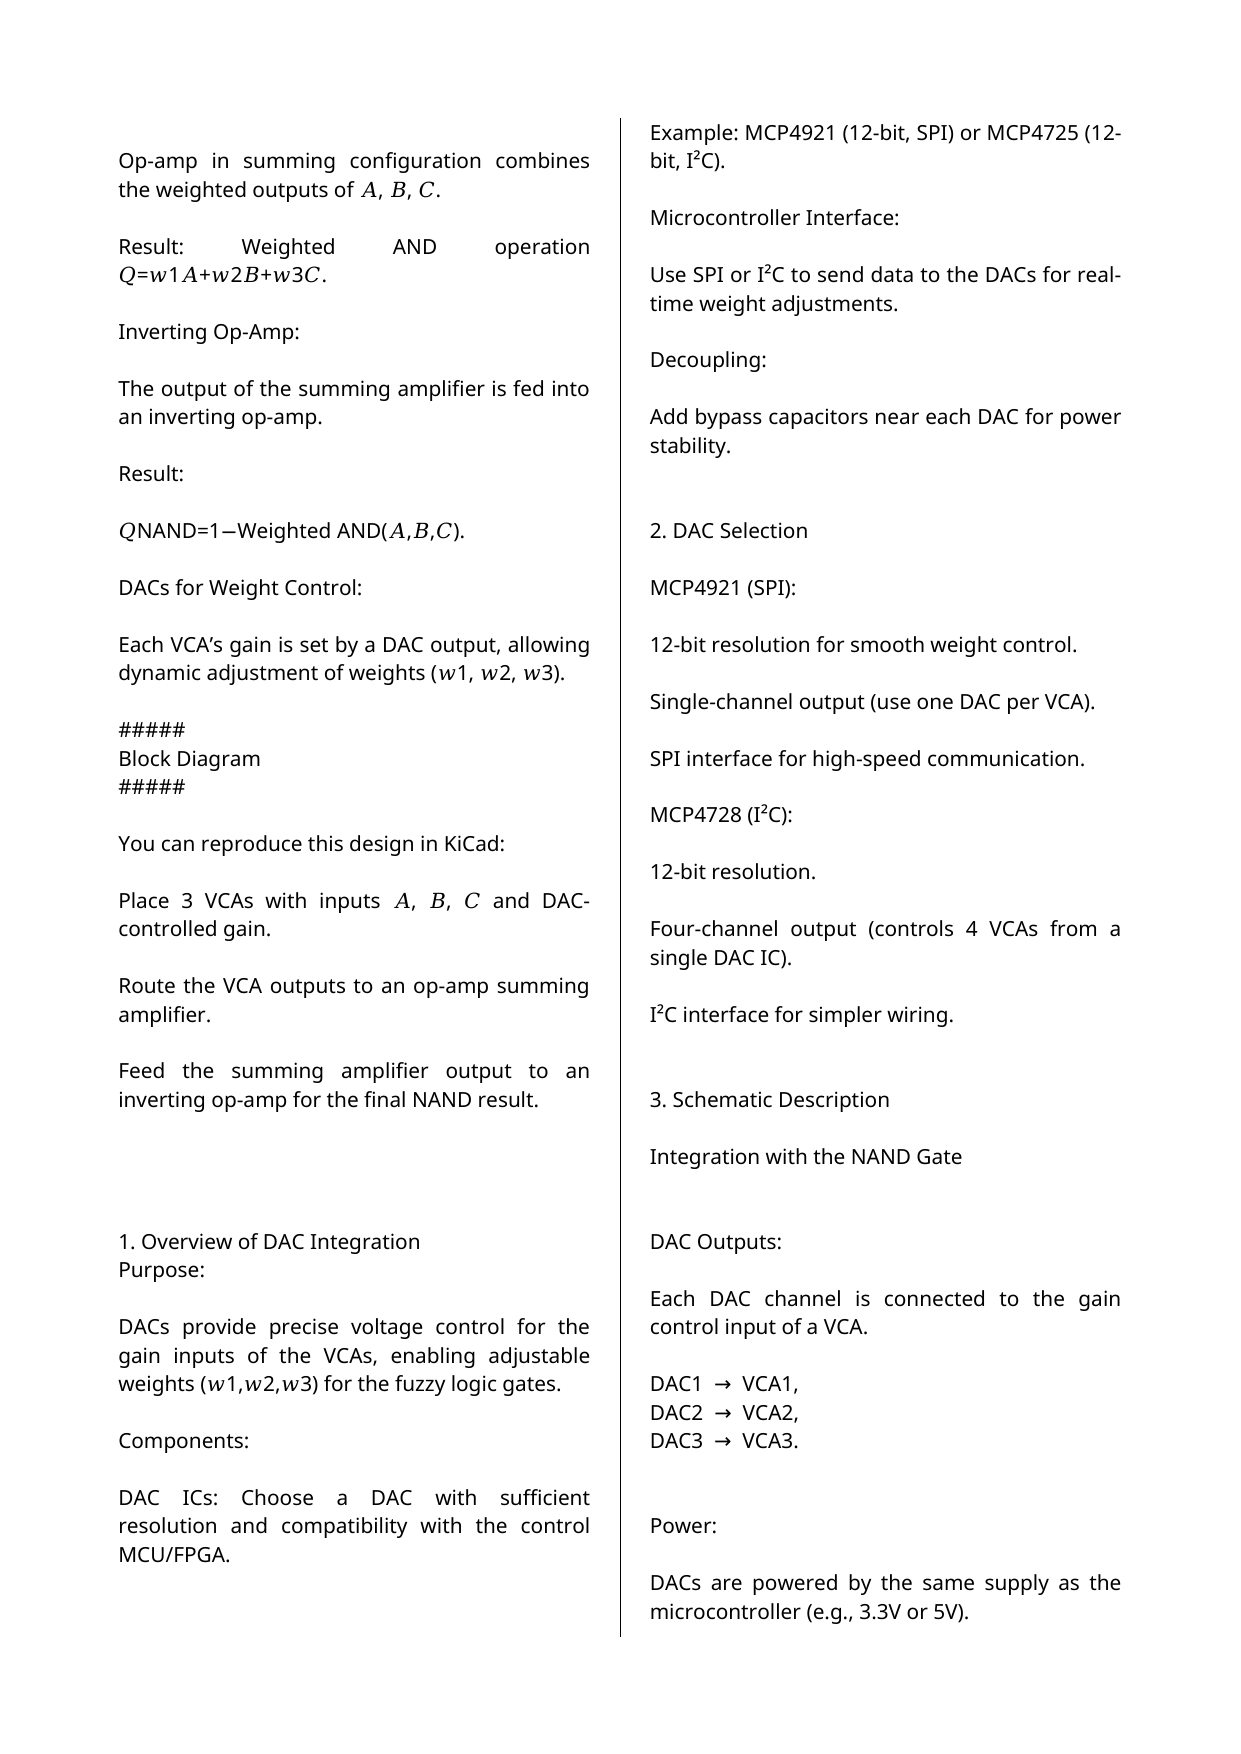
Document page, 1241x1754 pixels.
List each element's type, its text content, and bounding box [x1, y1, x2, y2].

text Result: [118, 459, 591, 488]
text Block Diagram [118, 744, 591, 772]
text Inverting Op-Amp: [118, 317, 591, 346]
text Example: MCP4921 (12-bit, SPI) or MCP4725 (12-bit, I²C). [649, 118, 1122, 175]
text DACs are powered by the same supply as the microcontroller (e.g., 3.3V or 5V). [649, 1568, 1122, 1625]
text DAC2​ → VCA2, [649, 1398, 1122, 1426]
text MCP4921 (SPI): [649, 573, 1122, 602]
text Decoupling: [649, 346, 1122, 374]
text The output of the summing amplifier is fed into an inverting op-amp. [118, 374, 591, 431]
text 12-bit resolution. [649, 857, 1122, 886]
text Single-channel output (use one DAC per VCA). [649, 687, 1122, 715]
text Components: [118, 1426, 591, 1455]
text 1. Overview of DAC Integration [118, 1227, 591, 1256]
text Op-amp in summing configuration combines the weighted outputs of 𝐴, 𝐵, 𝐶. [118, 147, 591, 203]
text 2. DAC Selection [649, 516, 1122, 545]
text Each DAC channel is connected to the gain control input of a VCA. [649, 1284, 1122, 1341]
text Feed the summing amplifier output to an inverting op-amp for the final NAND result. [118, 1057, 591, 1113]
text SPI interface for high-speed communication. [649, 744, 1122, 772]
text MCP4728 (I²C): [649, 801, 1122, 829]
text DAC3 → VCA3. [649, 1426, 1122, 1455]
text ##### [118, 715, 591, 744]
text Four-channel output (controls 4 VCAs from a single DAC IC). [649, 914, 1122, 971]
text Microcontroller Interface: [649, 203, 1122, 232]
text DAC ICs: Choose a DAC with sufficient resolution and compatibility with the control MCU/FPGA. [118, 1483, 591, 1568]
text 3. Schematic Description [649, 1085, 1122, 1113]
text DACs provide precise voltage control for the gain inputs of the VCAs, enabling adjustable weights (𝑤1,𝑤2,𝑤3) for the fuzzy logic gates. [118, 1312, 591, 1398]
text 12-bit resolution for smooth weight control. [649, 630, 1122, 658]
text DAC1 → VCA1, [649, 1369, 1122, 1398]
text ##### [118, 772, 591, 801]
text Add bypass capacitors near each DAC for power stability. [649, 402, 1122, 459]
text You can reproduce this design in KiCad: [118, 829, 591, 857]
text DACs for Weight Control: [118, 573, 591, 602]
text Power: [649, 1512, 1122, 1540]
text Place 3 VCAs with inputs 𝐴, 𝐵, 𝐶 and DAC-controlled gain. [118, 886, 591, 943]
text Use SPI or I²C to send data to the DACs for real-time weight adjustments. [649, 260, 1122, 317]
text Each VCA’s gain is set by a DAC output, allowing dynamic adjustment of weights (𝑤1, 𝑤2, 𝑤3). [118, 630, 591, 687]
text Route the VCA outputs to an op-amp summing amplifier. [118, 971, 591, 1028]
text I²C interface for simpler wiring. [649, 1000, 1122, 1028]
text Result: Weighted AND operation 𝑄=𝑤1𝐴+𝑤2𝐵+𝑤3𝐶. [118, 232, 591, 289]
text 𝑄NAND=1−Weighted AND(𝐴,𝐵,𝐶). [118, 516, 591, 545]
text DAC Outputs: [649, 1227, 1122, 1256]
text Purpose: [118, 1256, 591, 1284]
text Integration with the NAND Gate [649, 1142, 1122, 1170]
